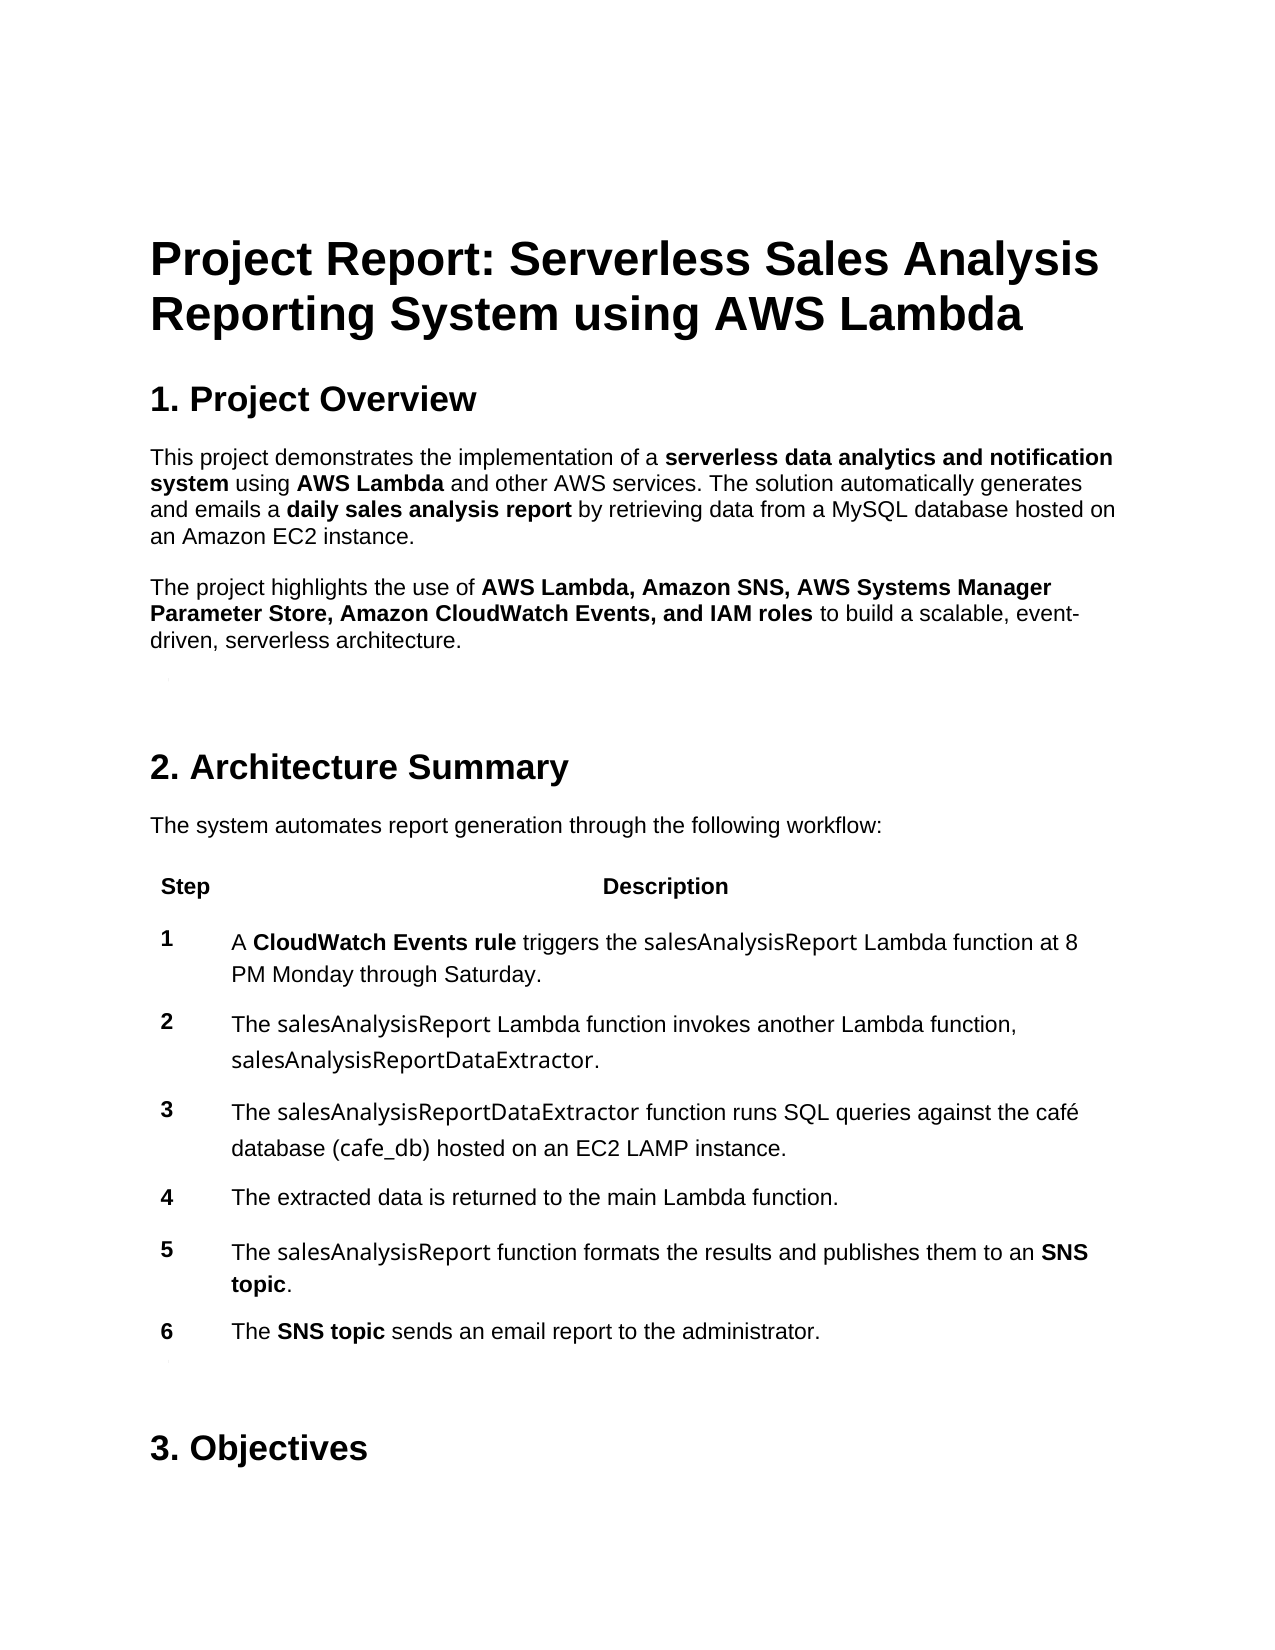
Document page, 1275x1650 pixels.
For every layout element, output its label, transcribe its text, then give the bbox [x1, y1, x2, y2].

table_cell 1 [150, 915, 221, 997]
table_cell The SNS topic sends an email report to the administrator. [221, 1308, 1110, 1360]
table_cell 6 [150, 1308, 221, 1360]
subtitle 2. Architecture Summary [150, 746, 1125, 787]
table_cell The salesAnalysisReportDataExtractor function runs SQL queries against the café database (cafe_db) hosted on an EC2 LAMP instance. [221, 1085, 1110, 1173]
subtitle 1. Project Overview [150, 378, 1125, 419]
subtitle Project Report: Serverless Sales Analysis Reporting System using AWS Lambda [150, 230, 1125, 340]
table_cell 4 [150, 1173, 221, 1225]
text The system automates report generation through the following workflow: [150, 812, 1125, 838]
text The project highlights the use of AWS Lambda, Amazon SNS, AWS Systems Manager Parameter Store, Amazon CloudWatch Events, and IAM roles to build a scalable, event-driven, serverless architecture. [150, 574, 1125, 653]
table_cell The salesAnalysisReport function formats the results and publishes them to an SNS topic. [221, 1225, 1110, 1308]
text This project demonstrates the implementation of a serverless data analytics and notification system using AWS Lambda and other AWS services. The solution automatically generates and emails a daily sales analysis report by retrieving data from a MySQL database hosted on an Amazon EC2 instance. [150, 444, 1125, 549]
table_cell A CloudWatch Events rule triggers the salesAnalysisReport Lambda function at 8 PM Monday through Saturday. [221, 915, 1110, 997]
table_cell The salesAnalysisReport Lambda function invokes another Lambda function, salesAnalysisReportDataExtractor. [221, 997, 1110, 1085]
subtitle 3. Objectives [150, 1427, 1125, 1468]
table_cell 5 [150, 1225, 221, 1308]
table_cell 2 [150, 997, 221, 1085]
table_header Description [221, 863, 1110, 915]
table_cell 3 [150, 1085, 221, 1173]
table_header Step [150, 863, 221, 915]
table_cell The extracted data is returned to the main Lambda function. [221, 1173, 1110, 1225]
